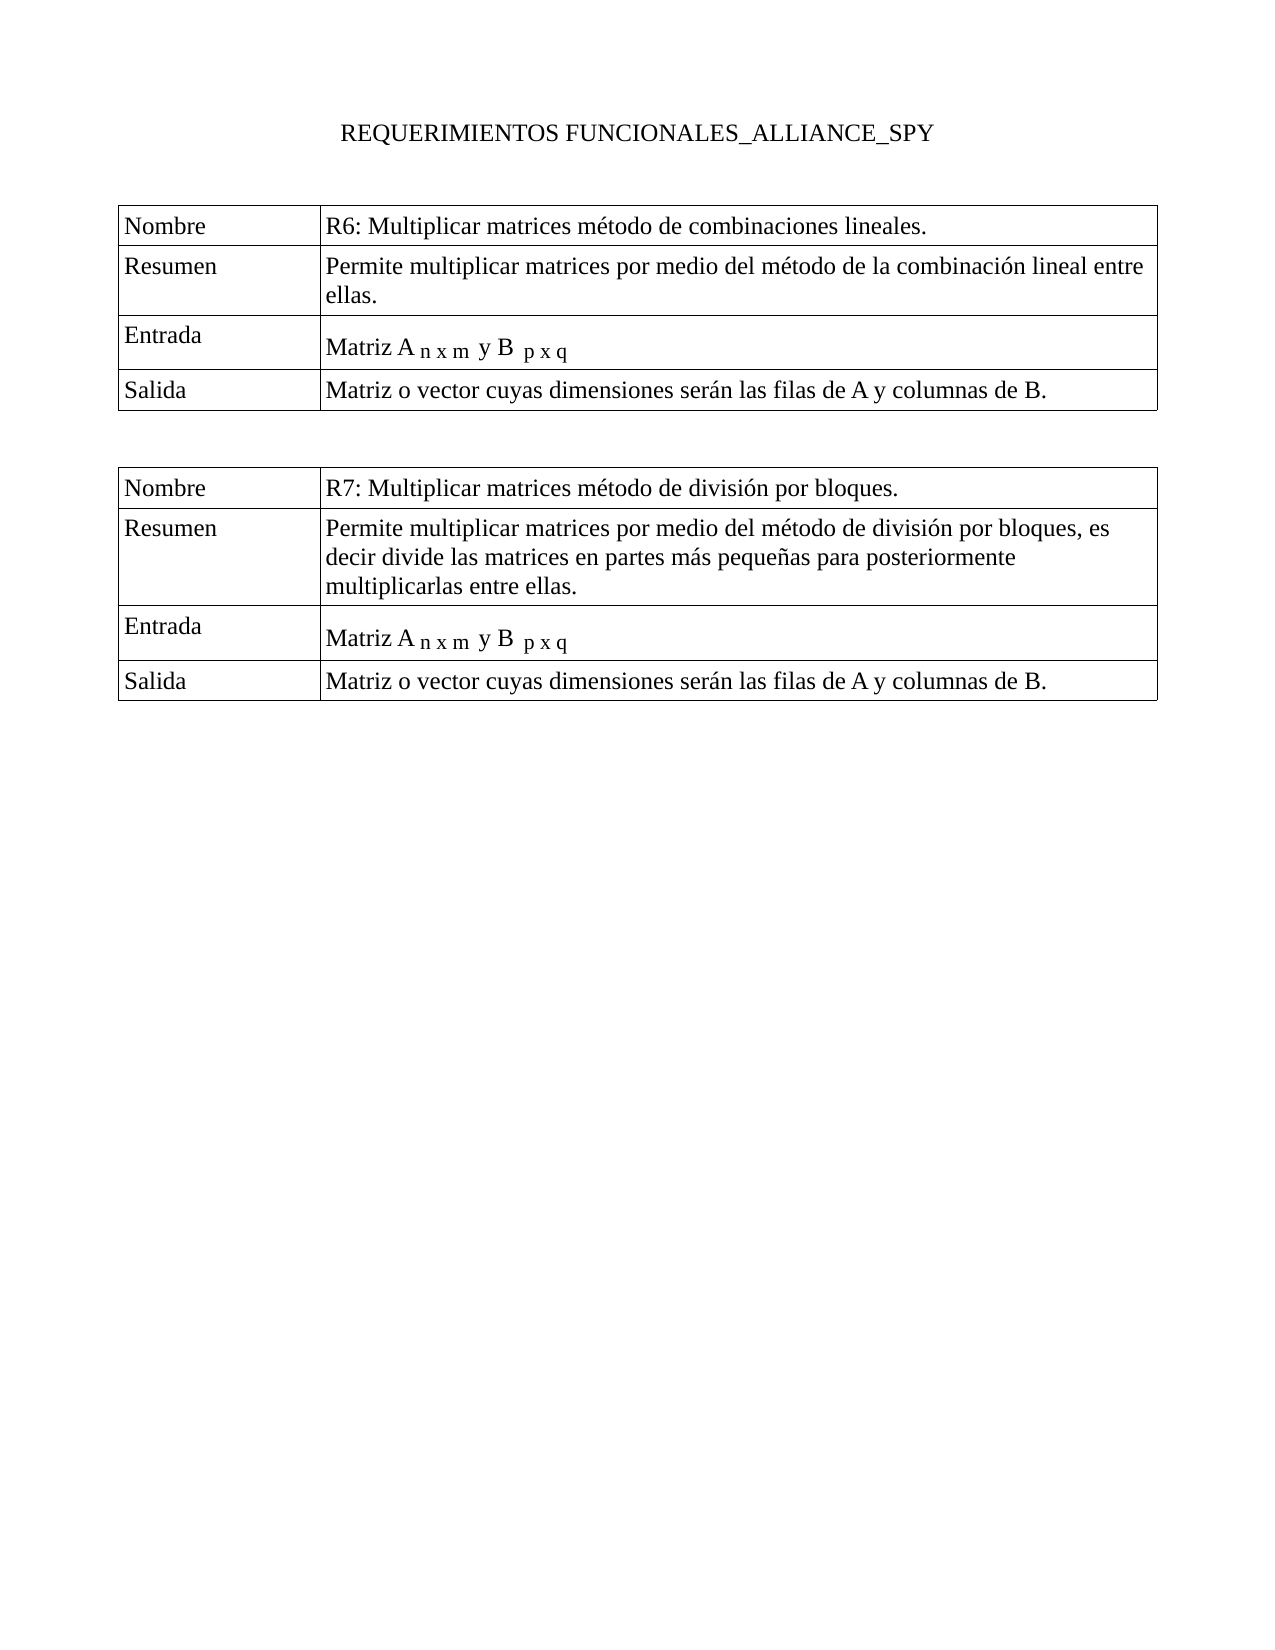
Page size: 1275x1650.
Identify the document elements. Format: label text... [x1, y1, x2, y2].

table_cell Salida [119, 370, 320, 409]
table_cell Salida [119, 661, 320, 700]
table_cell Matriz A n x m y B p x q [321, 606, 1157, 660]
table_cell Entrada [119, 606, 320, 660]
table_header Nombre [119, 206, 320, 245]
table_cell Resumen [119, 509, 320, 605]
table_header R7: Multiplicar matrices método de división por bloques. [321, 468, 1157, 507]
table_cell Matriz A n x m y B p x q [321, 316, 1157, 369]
table_cell Resumen [119, 246, 320, 314]
table_cell Permite multiplicar matrices por medio del método de división por bloques, es decir divide las matrices en partes más pequeñas para posteriormente multiplicarlas entre ellas. [321, 509, 1157, 605]
table_cell Entrada [119, 316, 320, 369]
table_cell Matriz o vector cuyas dimensiones serán las filas de A y columnas de B. [321, 370, 1157, 409]
table_header Nombre [119, 468, 320, 507]
table_cell Matriz o vector cuyas dimensiones serán las filas de A y columnas de B. [321, 661, 1157, 700]
table_cell Permite multiplicar matrices por medio del método de la combinación lineal entre ellas. [321, 246, 1157, 314]
table_header R6: Multiplicar matrices método de combinaciones lineales. [321, 206, 1157, 245]
